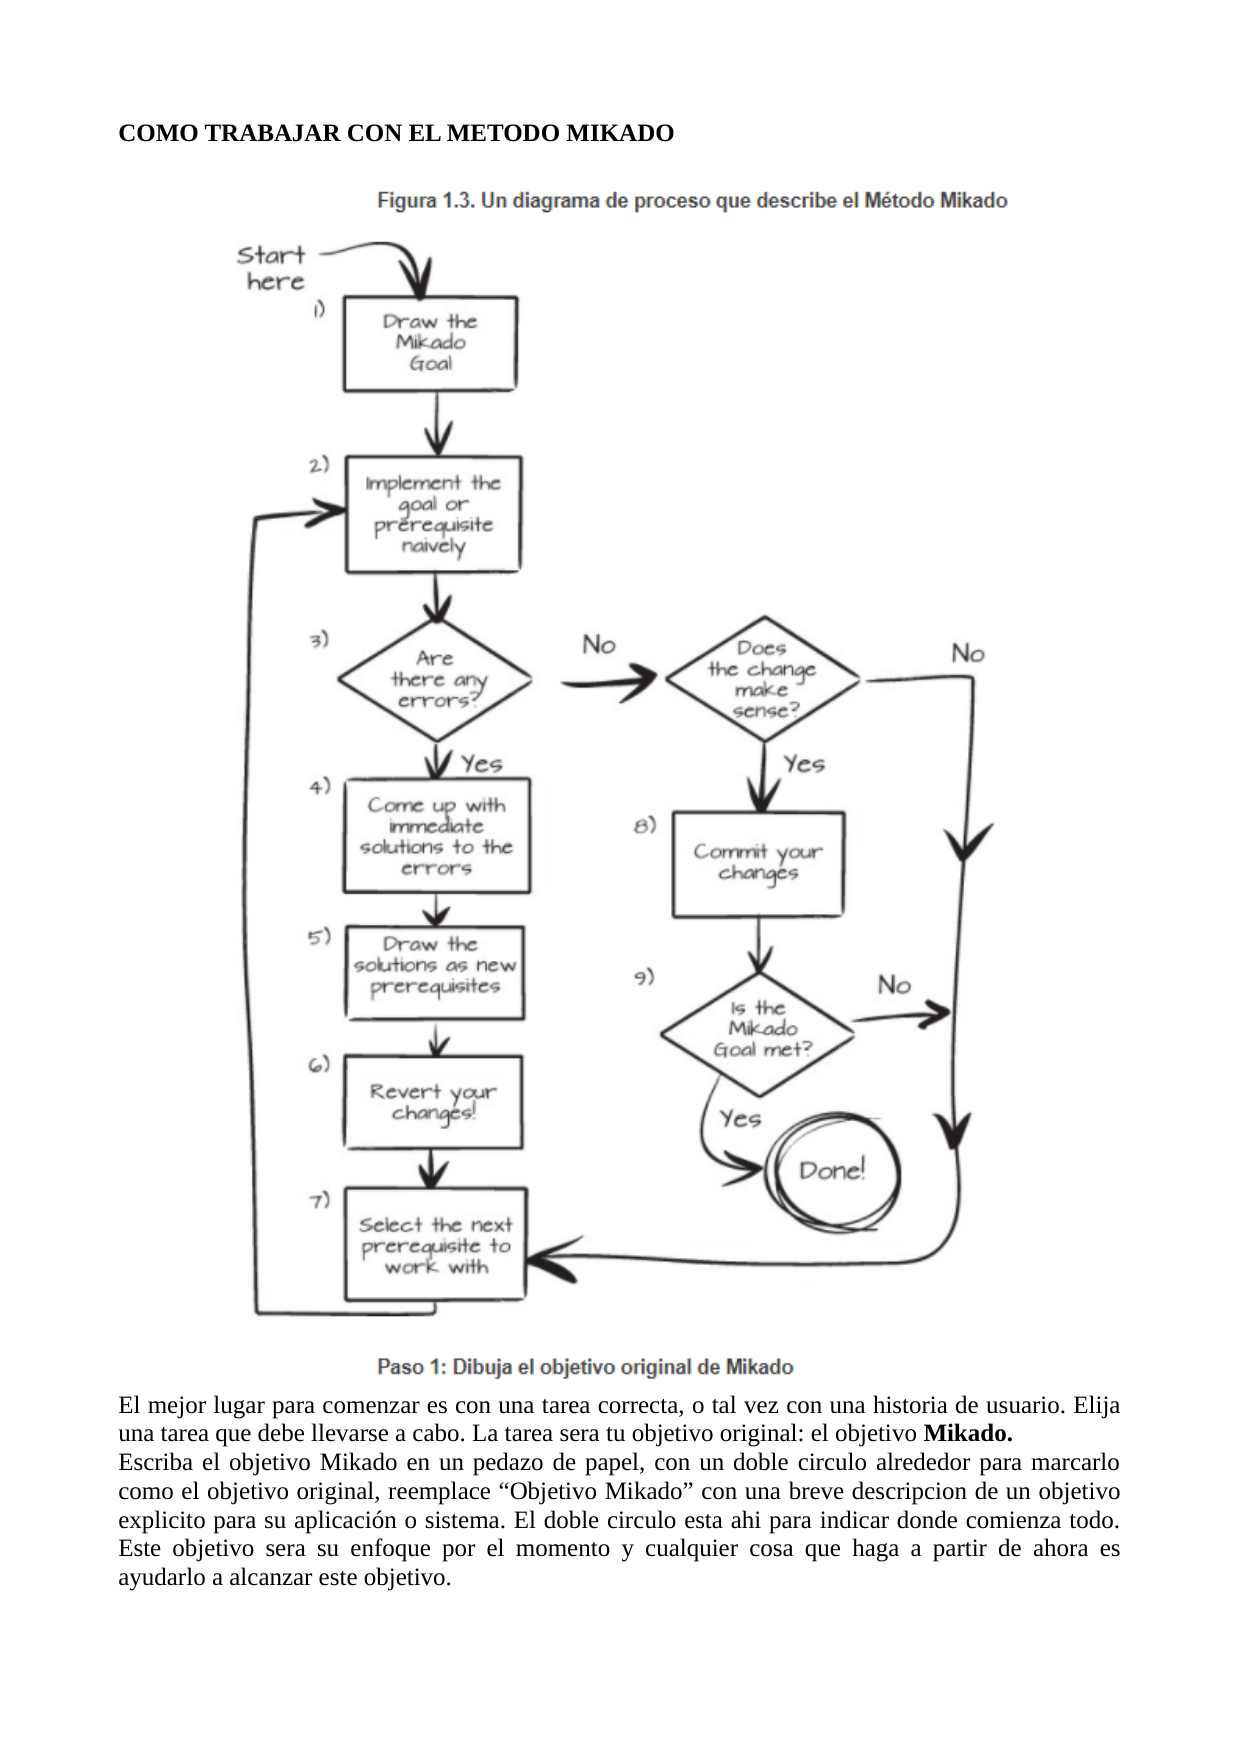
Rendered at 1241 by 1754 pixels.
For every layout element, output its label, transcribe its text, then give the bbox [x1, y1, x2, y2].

text El mejor lugar para comenzar es con una tarea correcta, o tal vez con una historia de usuario. Elija una tarea que debe llevarse a cabo. La tarea sera tu objetivo original: el objetivo Mikado. [118, 176, 1122, 1447]
text COMO TRABAJAR CON EL METODO MIKADO [118, 118, 1122, 147]
picture [201, 175, 1039, 1390]
text Escriba el objetivo Mikado en un pedazo de papel, con un doble circulo alrededor para marcarlo como el objetivo original, reemplace “Objetivo Mikado” con una breve descripcion de un objetivo explicito para su aplicación o sistema. El doble circulo esta ahi para indicar donde comienza todo. Este objetivo sera su enfoque por el momento y cualquier cosa que haga a partir de ahora es ayudarlo a alcanzar este objetivo. [118, 1447, 1122, 1591]
